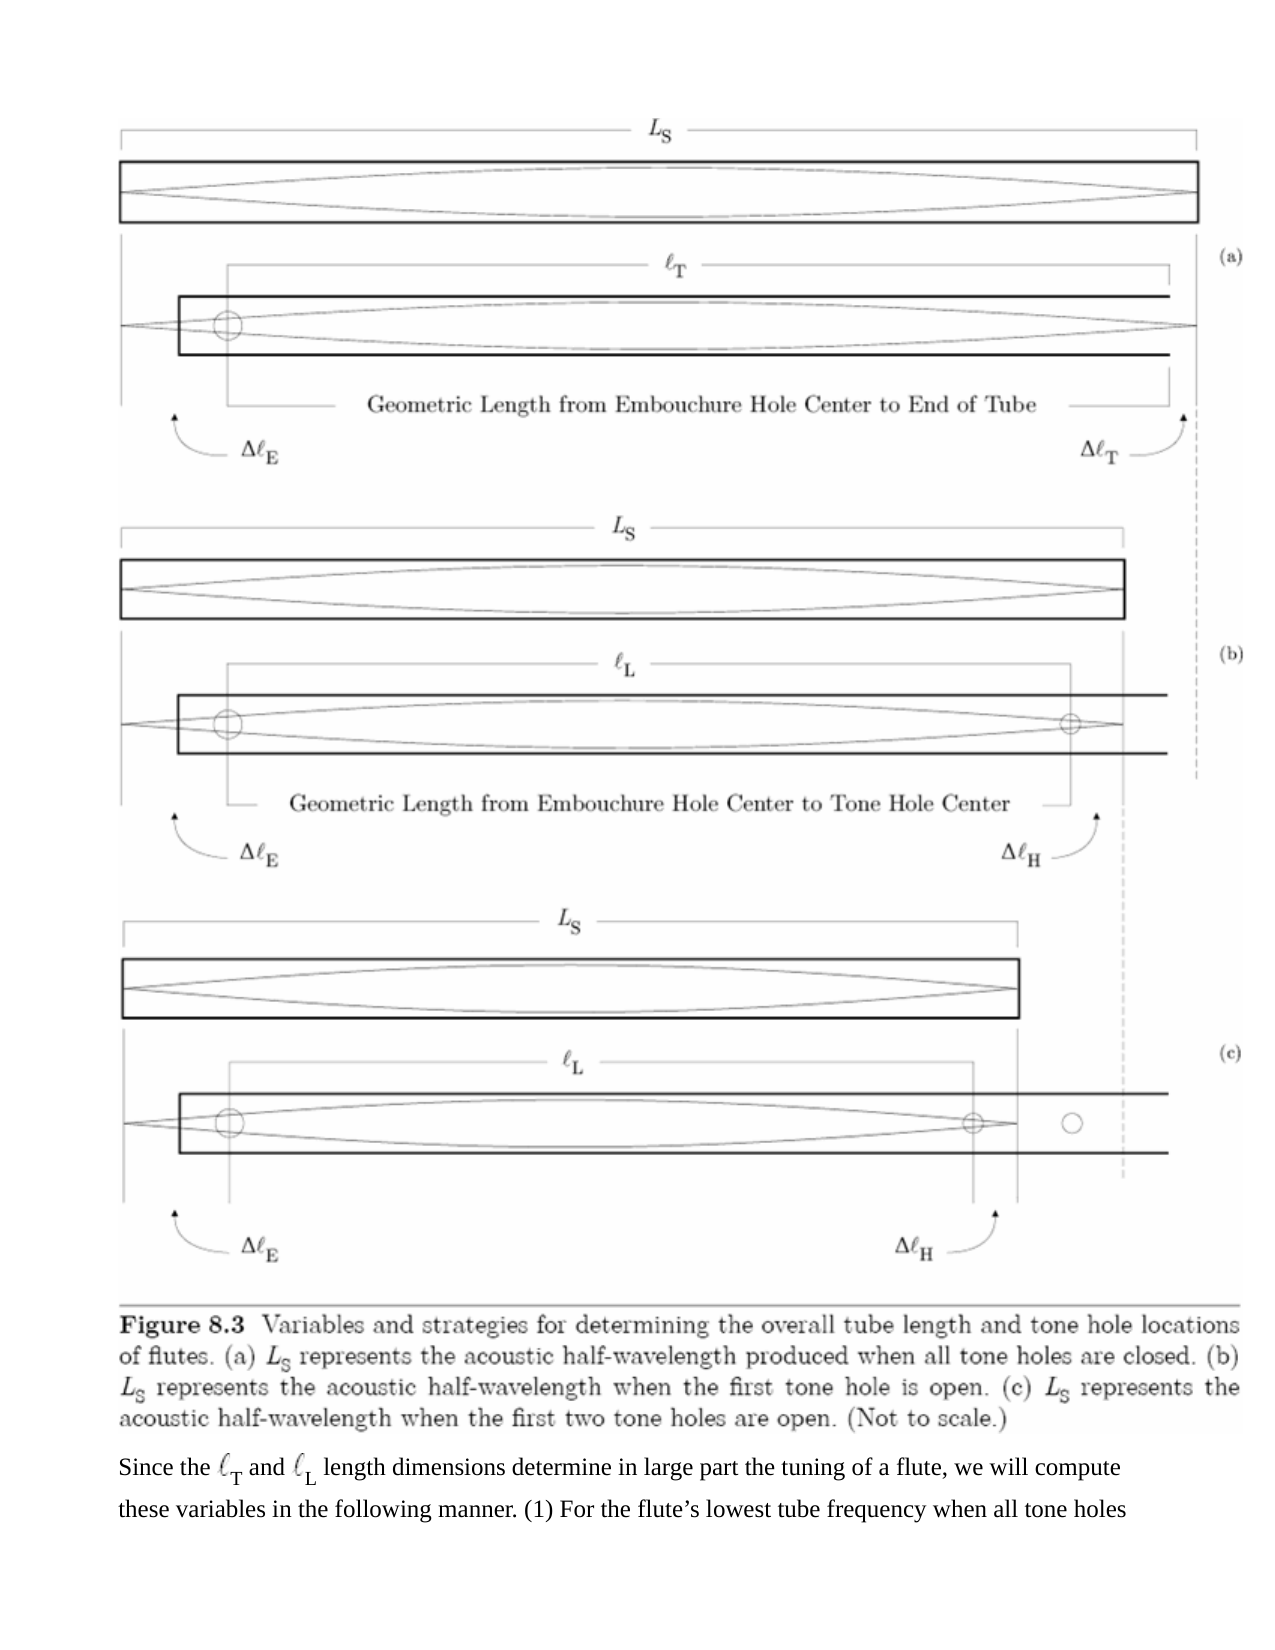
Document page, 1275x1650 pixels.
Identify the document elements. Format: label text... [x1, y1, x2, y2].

picture [118, 118, 1244, 1434]
picture [291, 1453, 305, 1476]
text Since the T and L length dimensions determine in large part the tuning of a flute, we will compute these variables in the following manner. (1) For the flute’s lowest tube frequency when all tone holes [118, 1452, 1157, 1523]
picture [216, 1453, 231, 1476]
